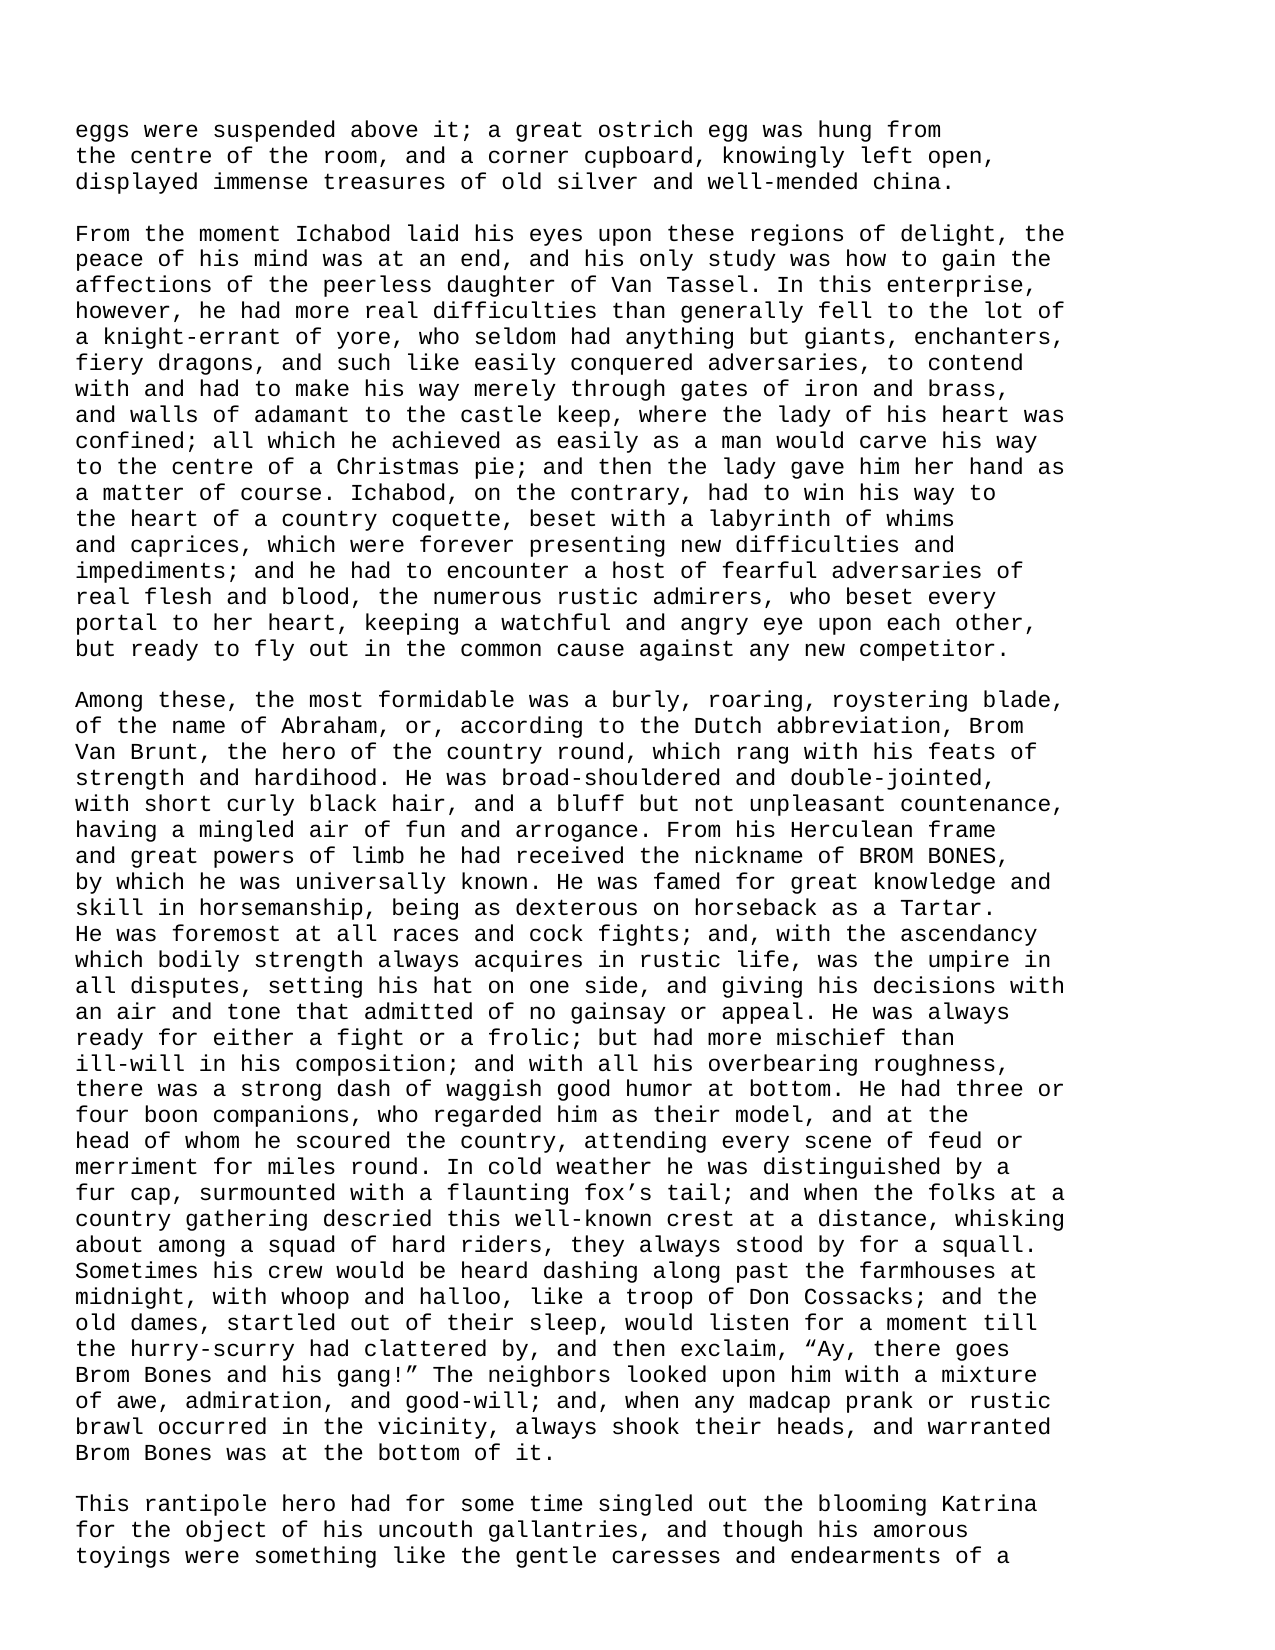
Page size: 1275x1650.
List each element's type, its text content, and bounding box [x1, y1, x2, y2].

text portal to her heart, keeping a watchful and angry eye upon each other, [75, 611, 1200, 637]
text four boon companions, who regarded him as their model, and at the [75, 1104, 1200, 1130]
text to the centre of a Christmas pie; and then the lady gave him her hand as [75, 455, 1200, 481]
text impediments; and he had to encounter a host of fearful adversaries of [75, 559, 1200, 585]
text old dames, startled out of their sleep, would listen for a moment till [75, 1311, 1200, 1337]
text real flesh and blood, the numerous rustic admirers, who beset every [75, 585, 1200, 611]
text all disputes, setting his hat on one side, and giving his decisions with [75, 974, 1200, 1000]
text there was a strong dash of waggish good humor at bottom. He had three or [75, 1078, 1200, 1104]
text Among these, the most formidable was a burly, roaring, roystering blade, [75, 689, 1200, 715]
text of awe, admiration, and good-will; and, when any madcap prank or rustic [75, 1389, 1200, 1415]
text Sometimes his crew would be heard dashing along past the farmhouses at [75, 1259, 1200, 1285]
text merriment for miles round. In cold weather he was distinguished by a [75, 1156, 1200, 1182]
text with short curly black hair, and a bluff but not unpleasant countenance, [75, 792, 1200, 818]
text He was foremost at all races and cock fights; and, with the ascendancy [75, 922, 1200, 948]
text Brom Bones and his gang!” The neighbors looked upon him with a mixture [75, 1363, 1200, 1389]
text brawl occurred in the vicinity, always shook their heads, and warranted [75, 1415, 1200, 1441]
text having a mingled air of fun and arrogance. From his Herculean frame [75, 818, 1200, 844]
text and walls of adamant to the castle keep, where the lady of his heart was [75, 403, 1200, 429]
text peace of his mind was at an end, and his only study was how to gain the [75, 248, 1200, 274]
text fiery dragons, and such like easily conquered adversaries, to contend [75, 352, 1200, 377]
text ill-will in his composition; and with all his overbearing roughness, [75, 1052, 1200, 1078]
text affections of the peerless daughter of Van Tassel. In this enterprise, [75, 274, 1200, 300]
text country gathering descried this well-known crest at a distance, whisking [75, 1207, 1200, 1233]
text skill in horsemanship, being as dexterous on horseback as a Tartar. [75, 896, 1200, 922]
text which bodily strength always acquires in rustic life, was the umpire in [75, 948, 1200, 974]
text strength and hardihood. He was broad-shouldered and double-jointed, [75, 767, 1200, 792]
text ready for either a fight or a frolic; but had more mischief than [75, 1026, 1200, 1052]
text with and had to make his way merely through gates of iron and brass, [75, 377, 1200, 403]
text an air and tone that admitted of no gainsay or appeal. He was always [75, 1000, 1200, 1026]
text midnight, with whoop and halloo, like a troop of Don Cossacks; and the [75, 1285, 1200, 1311]
text of the name of Abraham, or, according to the Dutch abbreviation, Brom [75, 715, 1200, 741]
text From the moment Ichabod laid his eyes upon these regions of delight, the [75, 222, 1200, 248]
text Brom Bones was at the bottom of it. [75, 1441, 1200, 1467]
text Van Brunt, the hero of the country round, which rang with his feats of [75, 741, 1200, 767]
text a matter of course. Ichabod, on the contrary, had to win his way to [75, 481, 1200, 507]
text for the object of his uncouth gallantries, and though his amorous [75, 1519, 1200, 1545]
text This rantipole hero had for some time singled out the blooming Katrina [75, 1493, 1200, 1519]
text about among a squad of hard riders, they always stood by for a squall. [75, 1233, 1200, 1259]
text the centre of the room, and a corner cupboard, knowingly left open, [75, 144, 1200, 170]
text by which he was universally known. He was famed for great knowledge and [75, 870, 1200, 896]
text fur cap, surmounted with a flaunting fox’s tail; and when the folks at a [75, 1182, 1200, 1207]
text the hurry-scurry had clattered by, and then exclaim, “Ay, there goes [75, 1337, 1200, 1363]
text and great powers of limb he had received the nickname of BROM BONES, [75, 844, 1200, 870]
text eggs were suspended above it; a great ostrich egg was hung from [75, 118, 1200, 144]
text toyings were something like the gentle caresses and endearments of a [75, 1545, 1200, 1571]
text the heart of a country coquette, beset with a labyrinth of whims [75, 507, 1200, 533]
text and caprices, which were forever presenting new difficulties and [75, 533, 1200, 559]
text displayed immense treasures of old silver and well-mended china. [75, 170, 1200, 196]
text but ready to fly out in the common cause against any new competitor. [75, 637, 1200, 663]
text head of whom he scoured the country, attending every scene of feud or [75, 1130, 1200, 1156]
text confined; all which he achieved as easily as a man would carve his way [75, 429, 1200, 455]
text a knight-errant of yore, who seldom had anything but giants, enchanters, [75, 326, 1200, 352]
text however, he had more real difficulties than generally fell to the lot of [75, 300, 1200, 326]
